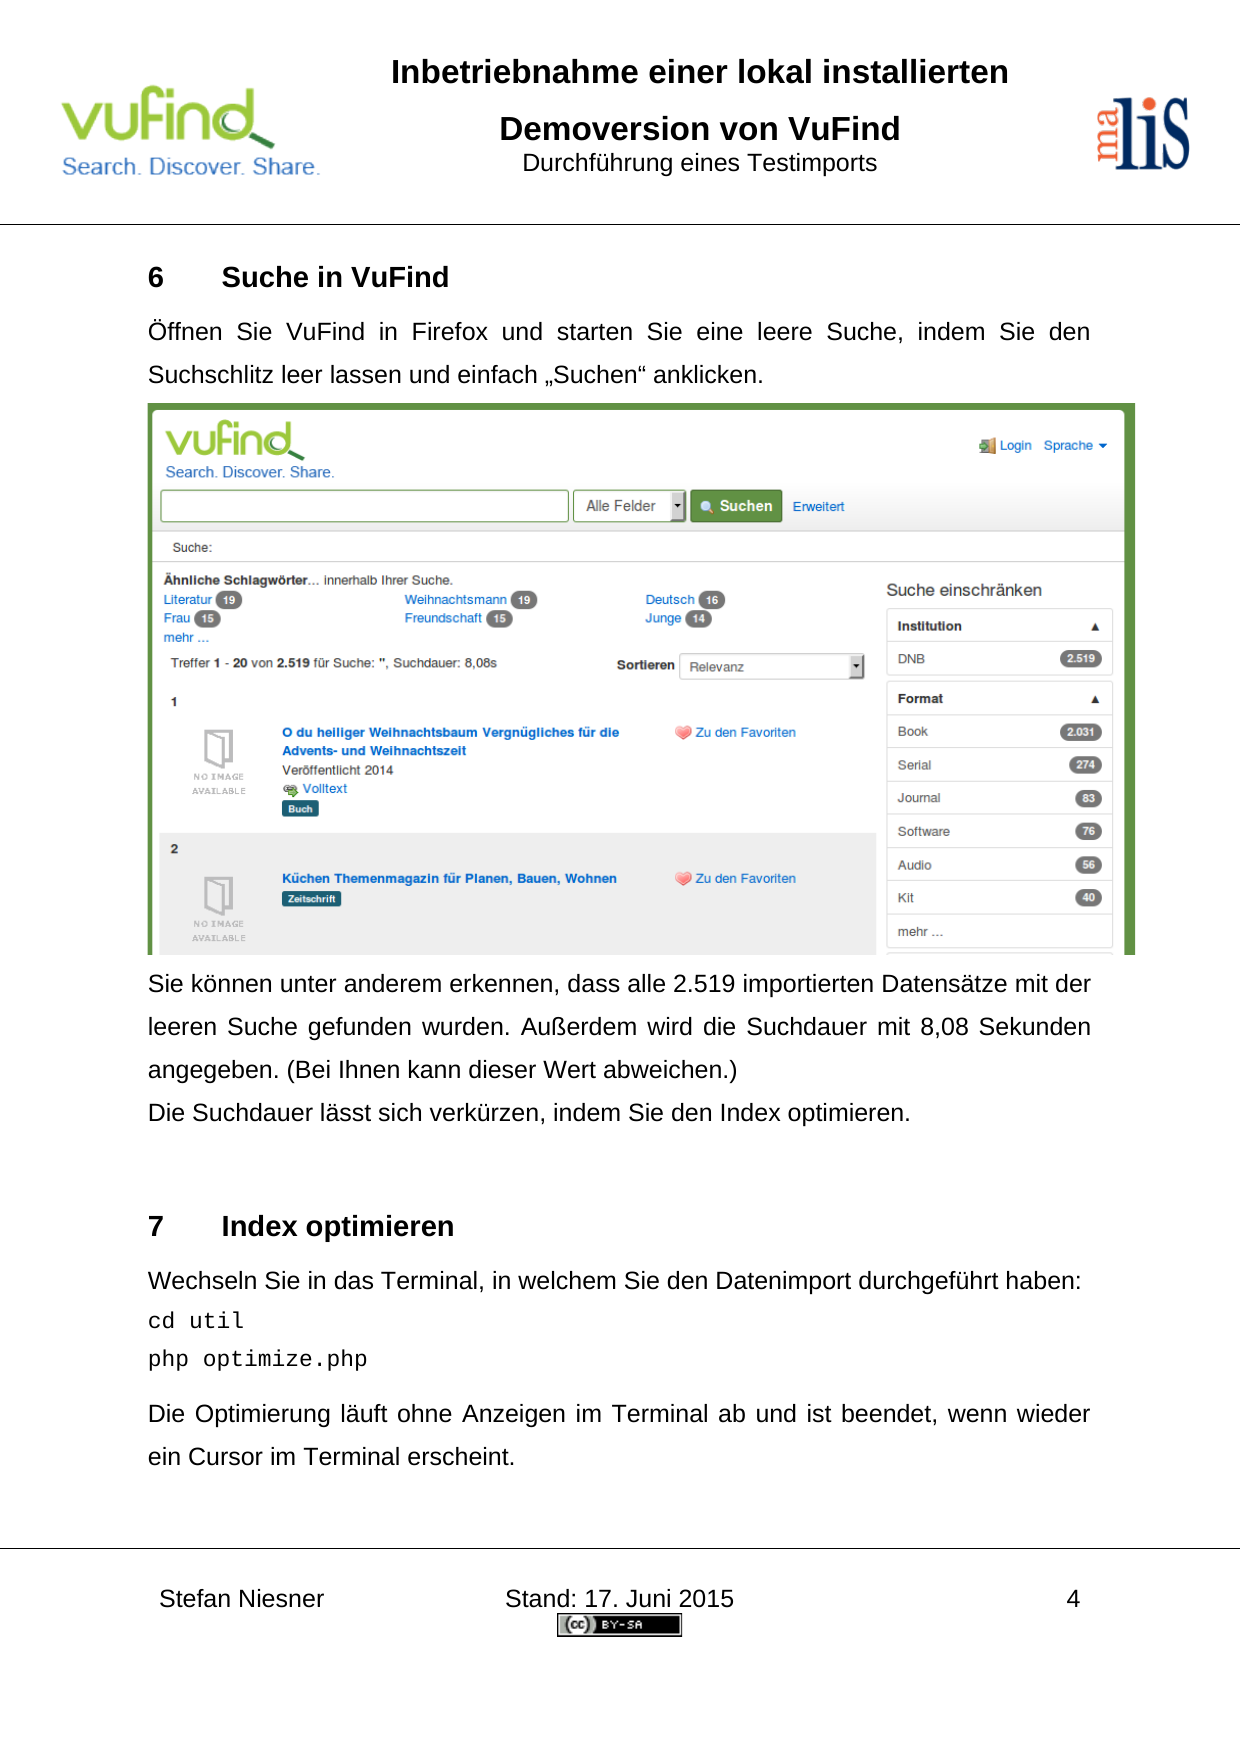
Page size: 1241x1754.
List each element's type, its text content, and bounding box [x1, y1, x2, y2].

text Öffnen Sie VuFind in Firefox und starten Sie eine leere Suche, indem Sie den Suchschlitz leer lassen und einfach „Suchen“ anklicken. [148, 317, 1092, 389]
picture [147, 403, 1135, 955]
text Wechseln Sie in das Terminal, in welchem Sie den Datenimport durchgeführt haben: [148, 1266, 1092, 1294]
picture [1092, 81, 1193, 181]
text Die Optimierung läuft ohne Anzeigen im Terminal ab und ist beendet, wenn wieder ein Cursor im Terminal erscheint. [148, 1399, 1092, 1471]
text cd util php optimize.php [148, 1309, 1092, 1374]
text Sie können unter anderem erkennen, dass alle 2.519 importierten Datensätze mit der leeren Suche gefunden wurden. Außerdem wird die Suchdauer mit 8,08 Sekunden angegeben. (Bei Ihnen kann dieser Wert abweichen.) [148, 969, 1092, 1084]
subtitle Suche in VuFind [148, 261, 1092, 294]
picture [59, 81, 325, 183]
subtitle Index optimieren [148, 1209, 1092, 1243]
text Die Suchdauer lässt sich verkürzen, indem Sie den Index optimieren. [148, 1098, 1092, 1127]
picture [557, 1613, 683, 1637]
